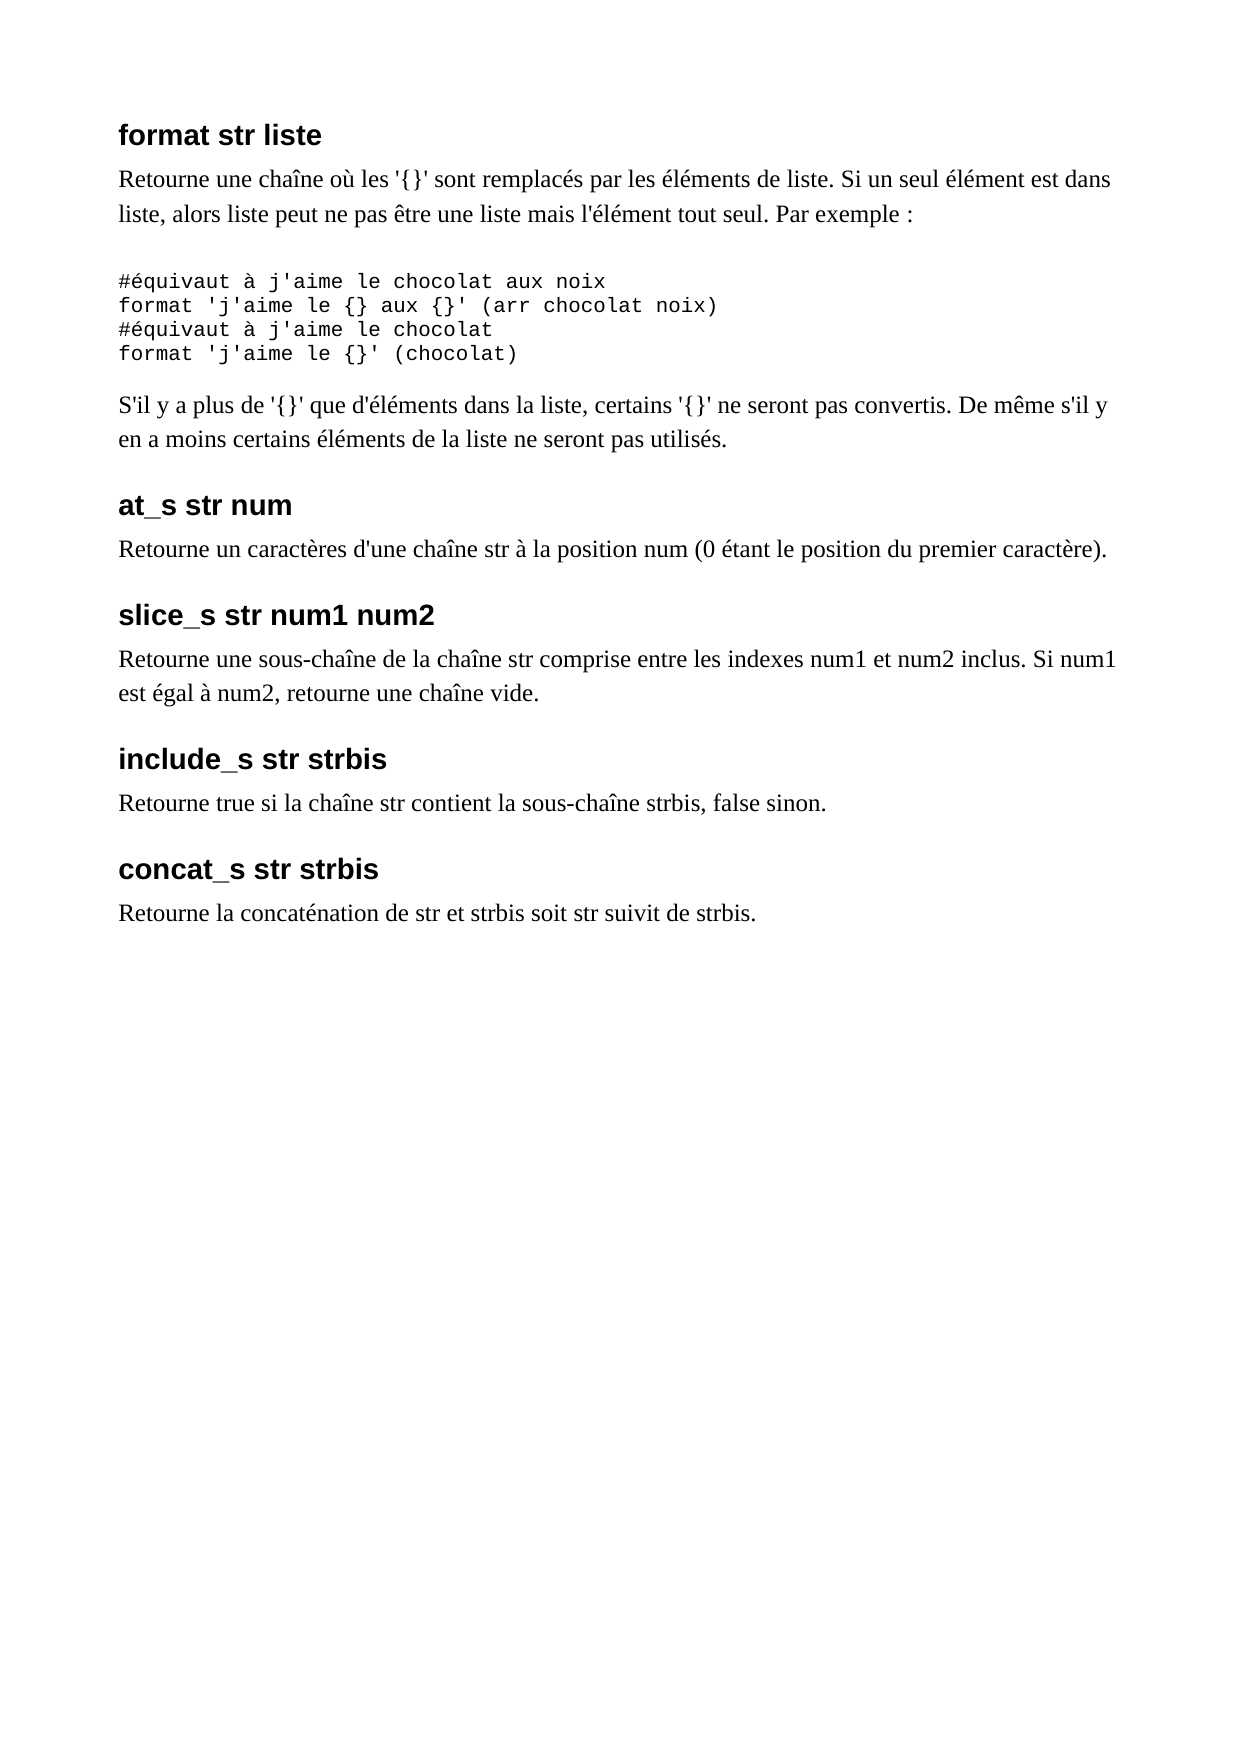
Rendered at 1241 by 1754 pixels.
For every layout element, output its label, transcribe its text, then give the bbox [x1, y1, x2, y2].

text S'il y a plus de '{}' que d'éléments dans la liste, certains '{}' ne seront pas convertis. De même s'il y en a moins certains éléments de la liste ne seront pas utilisés. [118, 390, 1122, 453]
subtitle format str liste [118, 118, 1122, 152]
text Retourne une sous-chaîne de la chaîne str comprise entre les indexes num1 et num2 inclus. Si num1 est égal à num2, retourne une chaîne vide. [118, 644, 1122, 707]
text format 'j'aime le {}' (chocolat) [118, 342, 1122, 366]
text Retourne une chaîne où les '{}' sont remplacés par les éléments de liste. Si un seul élément est dans liste, alors liste peut ne pas être une liste mais l'élément tout seul. Par exemple : [118, 164, 1122, 228]
text #équivaut à j'aime le chocolat aux noix [118, 272, 1122, 295]
text Retourne la concaténation de str et strbis soit str suivit de strbis. [118, 898, 1122, 927]
text #équivaut à j'aime le chocolat [118, 319, 1122, 342]
text Retourne true si la chaîne str contient la sous-chaîne strbis, false sinon. [118, 788, 1122, 817]
subtitle include_s str strbis [118, 742, 1122, 776]
text format 'j'aime le {} aux {}' (arr chocolat noix) [118, 295, 1122, 319]
text Retourne un caractères d'une chaîne str à la position num (0 étant le position du premier caractère). [118, 534, 1122, 563]
subtitle slice_s str num1 num2 [118, 598, 1122, 632]
subtitle concat_s str strbis [118, 852, 1122, 886]
subtitle at_s str num [118, 488, 1122, 522]
